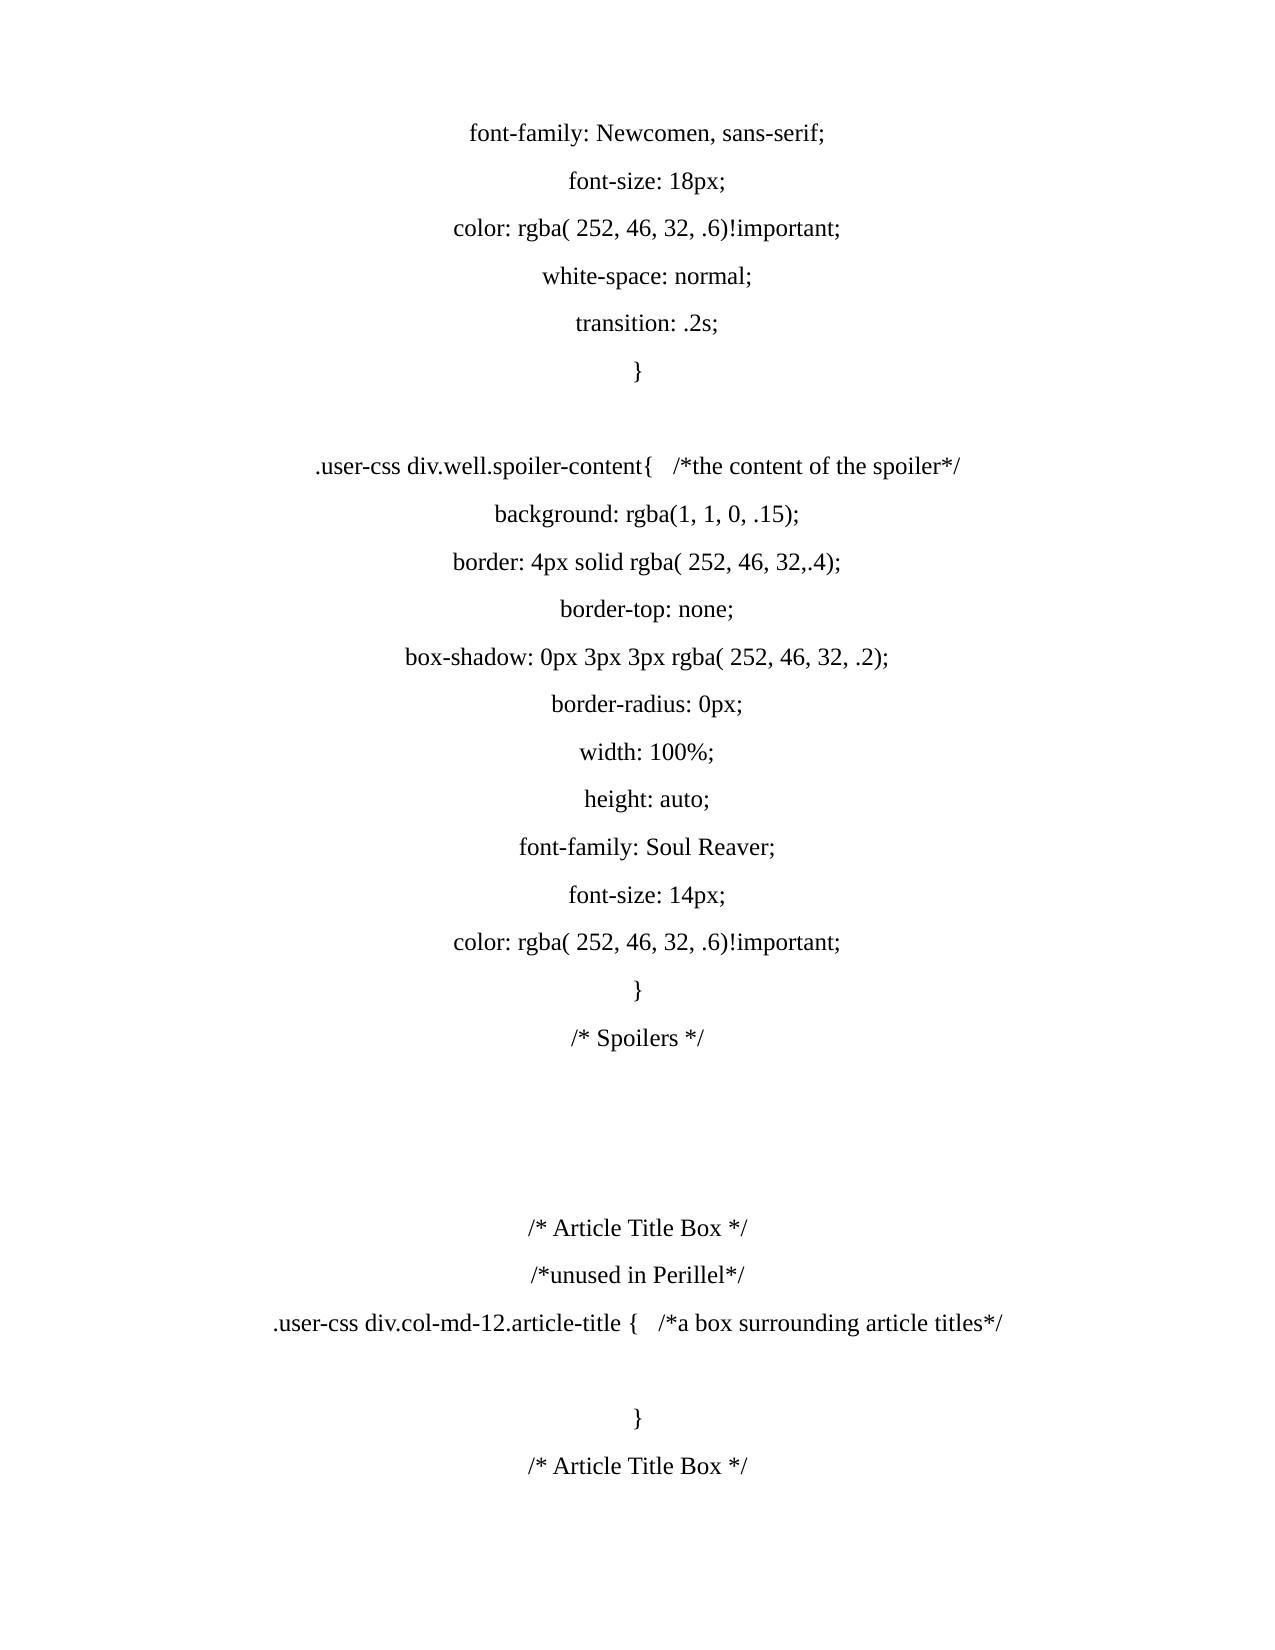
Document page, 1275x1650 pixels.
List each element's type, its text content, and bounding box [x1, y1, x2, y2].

text /* Spoilers */ [118, 1023, 1157, 1051]
text /* Article Title Box */ [118, 1213, 1157, 1242]
text border: 4px solid rgba( 252, 46, 32,.4); [118, 547, 1157, 575]
text } [118, 975, 1157, 1004]
text width: 100%; [118, 737, 1157, 766]
text /*unused in Perillel*/ [118, 1261, 1157, 1289]
text .user-css div.well.spoiler-content{ /*the content of the spoiler*/ [118, 451, 1157, 480]
text color: rgba( 252, 46, 32, .6)!important; [118, 213, 1157, 242]
text transition: .2s; [118, 308, 1157, 337]
text white-space: normal; [118, 261, 1157, 290]
text } [118, 1403, 1157, 1432]
text .user-css div.col-md-12.article-title { /*a box surrounding article titles*/ [118, 1308, 1157, 1337]
text box-shadow: 0px 3px 3px rgba( 252, 46, 32, .2); [118, 642, 1157, 671]
text border-radius: 0px; [118, 689, 1157, 718]
text font-family: Newcomen, sans-serif; [118, 118, 1157, 147]
text font-size: 18px; [118, 166, 1157, 194]
text /* Article Title Box */ [118, 1451, 1157, 1480]
text background: rgba(1, 1, 0, .15); [118, 499, 1157, 528]
text } [118, 356, 1157, 385]
text font-family: Soul Reaver; [118, 832, 1157, 861]
text font-size: 14px; [118, 880, 1157, 908]
text border-top: none; [118, 594, 1157, 623]
text color: rgba( 252, 46, 32, .6)!important; [118, 927, 1157, 956]
text height: auto; [118, 784, 1157, 813]
